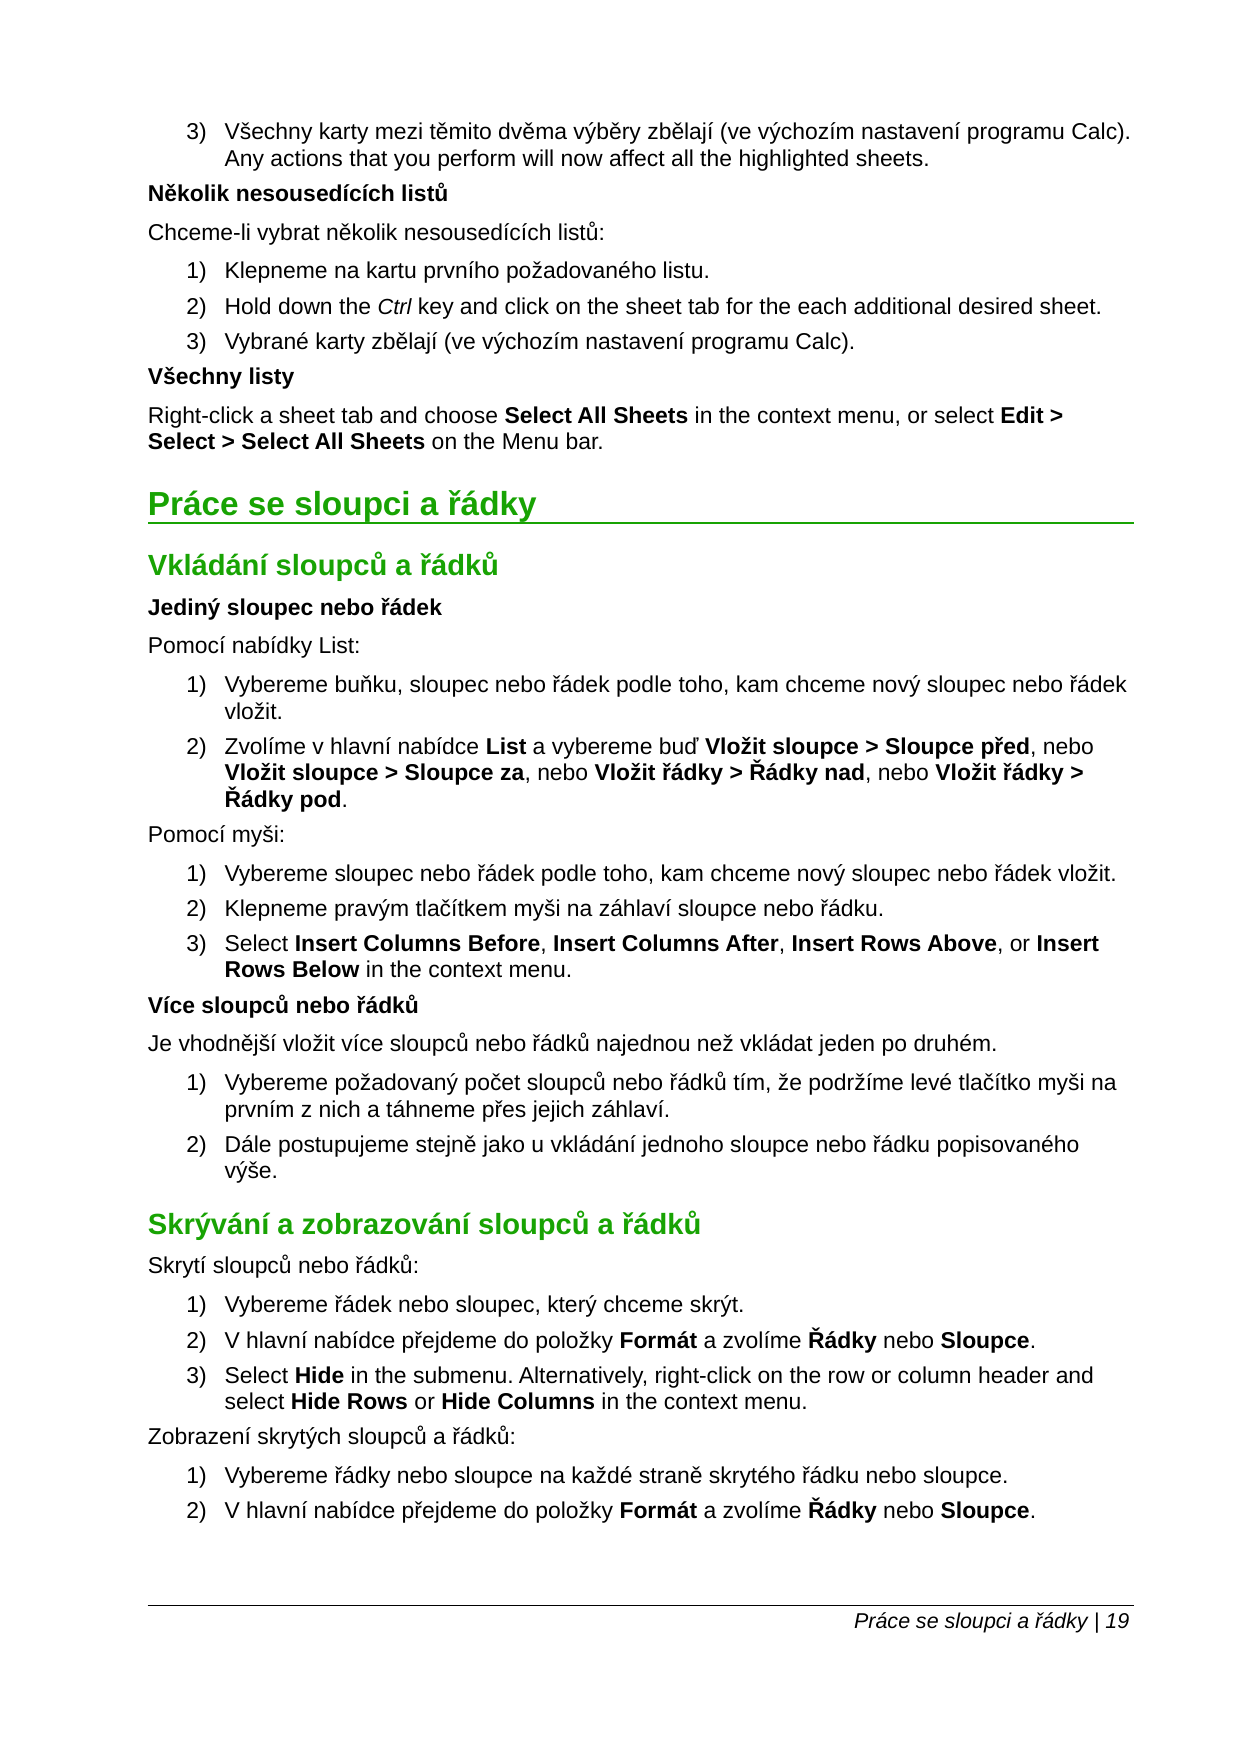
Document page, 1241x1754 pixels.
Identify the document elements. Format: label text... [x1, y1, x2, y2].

subtitle Vkládání sloupců a řádků [148, 548, 1134, 582]
list Pomocí nabídky List: [148, 632, 1134, 659]
list Vybereme řádek nebo sloupec, který chceme skrýt. [207, 1291, 1134, 1318]
list Vybrané karty zbělají (ve výchozím nastavení programu Calc). [207, 328, 1134, 354]
list Klepneme pravým tlačítkem myši na záhlaví sloupce nebo řádku. [207, 895, 1134, 921]
list Vybereme požadovaný počet sloupců nebo řádků tím, že podržíme levé tlačítko myši na prvním z nich a táhneme přes jejich záhlaví. [207, 1069, 1134, 1122]
text Right-click a sheet tab and choose Select All Sheets in the context menu, or select Edit > Select > Select All Sheets on the Menu bar. [148, 402, 1134, 454]
list Jediný sloupec nebo řádek [148, 593, 1134, 620]
list Dále postupujeme stejně jako u vkládání jednoho sloupce nebo řádku popisovaného výše. [207, 1131, 1134, 1183]
list V hlavní nabídce přejdeme do položky Formát a zvolíme Řádky nebo Sloupce. [207, 1327, 1134, 1353]
list Více sloupců nebo řádků [148, 992, 1134, 1018]
list Všechny listy [148, 363, 1134, 389]
subtitle Práce se sloupci a řádky [148, 484, 1134, 522]
list Hold down the Ctrl key and click on the sheet tab for the each additional desired sheet. [207, 293, 1134, 319]
list Pomocí myši: [148, 821, 1134, 847]
list Vybereme řádky nebo sloupce na každé straně skrytého řádku nebo sloupce. [207, 1462, 1134, 1488]
list Několik nesousedících listů [148, 180, 1134, 206]
list Zvolíme v hlavní nabídce List a vybereme buď Vložit sloupce > Sloupce před, nebo Vložit sloupce > Sloupce za, nebo Vložit řádky > Řádky nad, nebo Vložit řádky > Řádky pod. [207, 733, 1134, 812]
list Select Insert Columns Before, Insert Columns After, Insert Rows Above, or Insert Rows Below in the context menu. [207, 930, 1134, 983]
list Chceme-li vybrat několik nesousedících listů: [148, 218, 1134, 245]
list Všechny karty mezi těmito dvěma výběry zbělají (ve výchozím nastavení programu Calc). Any actions that you perform will now affect all the highlighted sheets. [207, 118, 1134, 171]
text Skrytí sloupců nebo řádků: [148, 1252, 1134, 1279]
list Klepneme na kartu prvního požadovaného listu. [207, 257, 1134, 284]
list Vybereme sloupec nebo řádek podle toho, kam chceme nový sloupec nebo řádek vložit. [207, 859, 1134, 886]
list Select Hide in the submenu. Alternatively, right-click on the row or column header and select Hide Rows or Hide Columns in the context menu. [207, 1362, 1134, 1414]
list Vybereme buňku, sloupec nebo řádek podle toho, kam chceme nový sloupec nebo řádek vložit. [207, 671, 1134, 724]
list Je vhodnější vložit více sloupců nebo řádků najednou než vkládat jeden po druhém. [148, 1030, 1134, 1057]
list V hlavní nabídce přejdeme do položky Formát a zvolíme Řádky nebo Sloupce. [207, 1497, 1134, 1524]
subtitle Skrývání a zobrazování sloupců a řádků [148, 1207, 1134, 1241]
list Zobrazení skrytých sloupců a řádků: [148, 1423, 1134, 1450]
